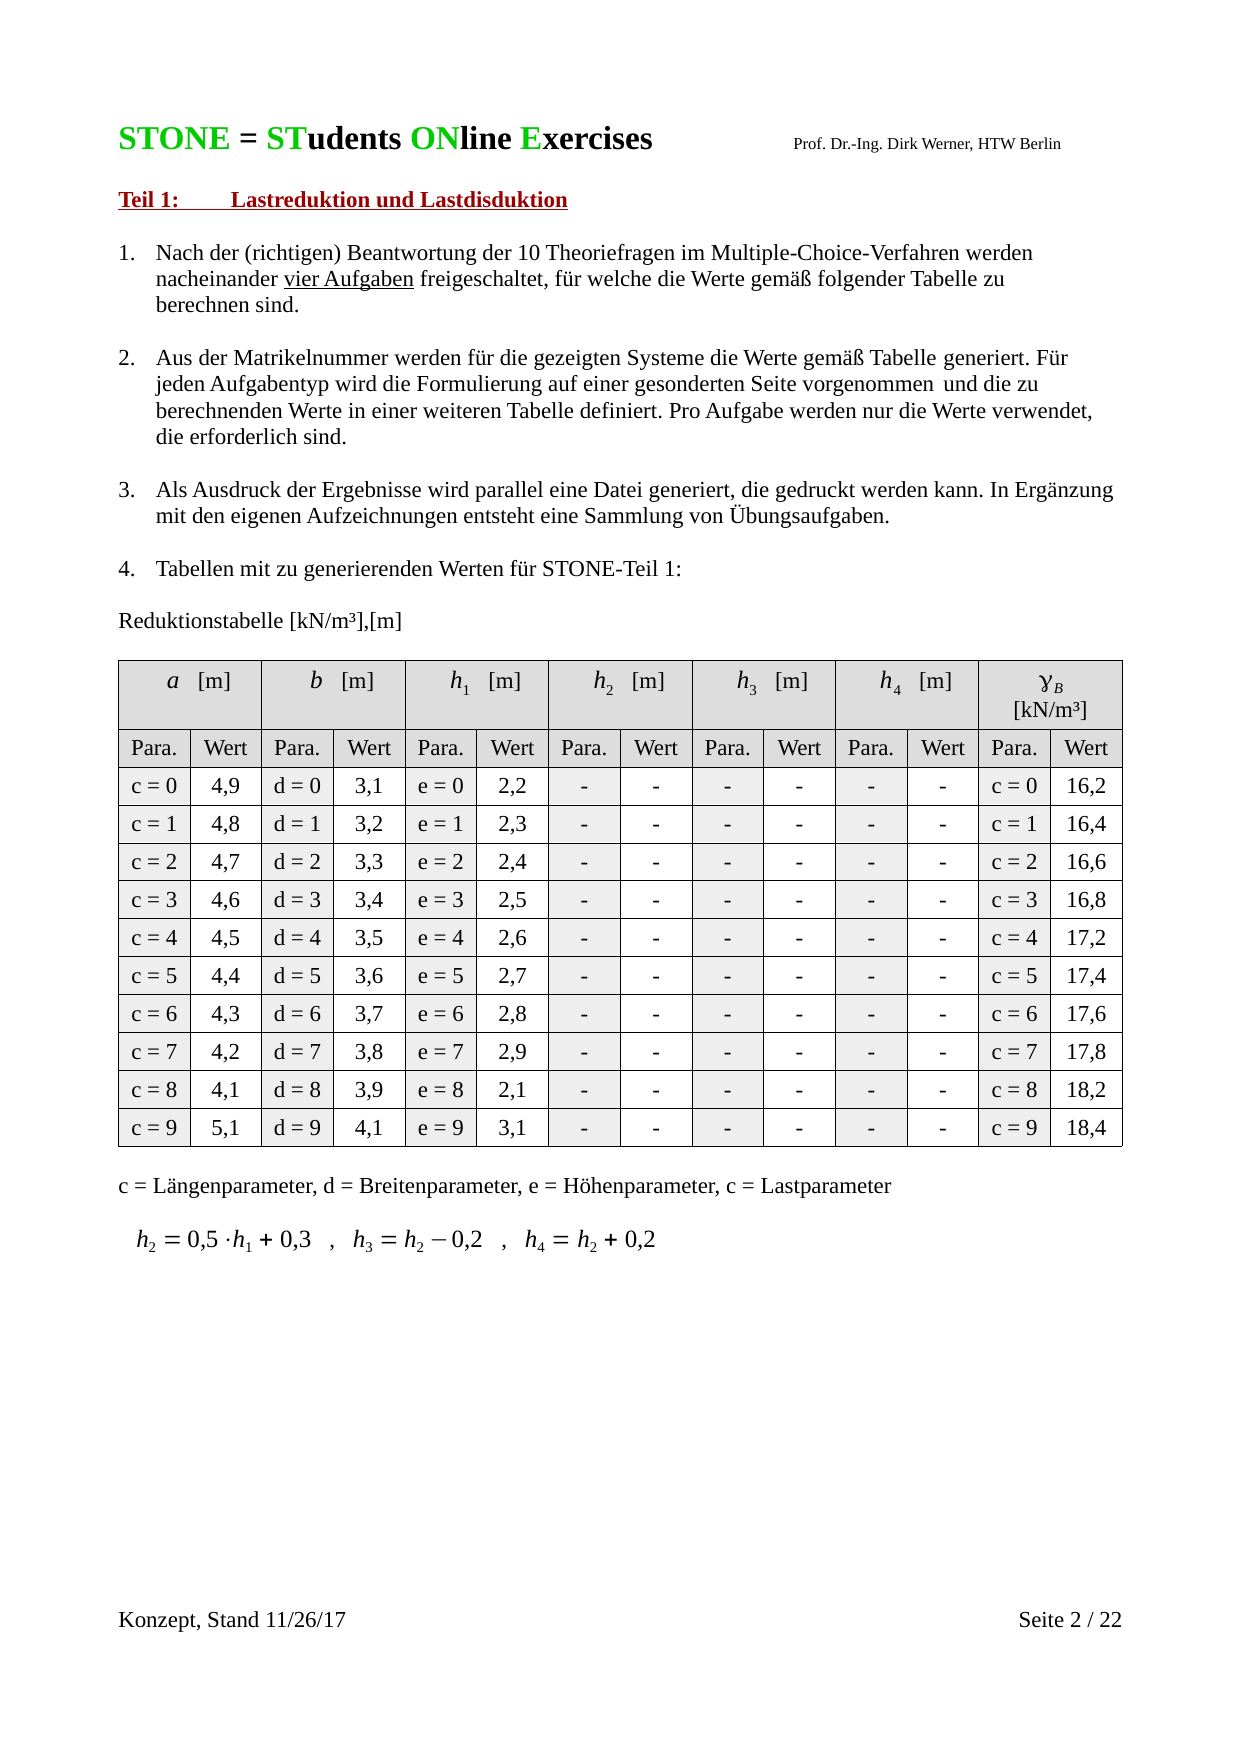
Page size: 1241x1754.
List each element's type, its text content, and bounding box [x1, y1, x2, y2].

table_cell - [764, 881, 835, 918]
table_cell Para. [119, 730, 190, 767]
table_cell 3,2 [334, 806, 405, 842]
table_cell c = 2 [119, 844, 190, 880]
table_cell 4,1 [191, 1071, 261, 1108]
table_cell e = 2 [406, 844, 476, 880]
table_cell 2,4 [477, 844, 548, 880]
table_cell - [549, 768, 620, 804]
text jeden Aufgabentyp wird die Formulierung auf einer gesonderten Seite vorgenommen und die zu [118, 370, 1122, 397]
table_cell 4,5 [191, 919, 261, 956]
table_cell - [836, 1033, 907, 1070]
table_cell c = 9 [119, 1109, 190, 1146]
table_cell - [621, 844, 692, 880]
table_cell 3,6 [334, 957, 405, 994]
table_cell - [693, 995, 763, 1032]
table_cell - [836, 1071, 907, 1108]
table_cell 4,2 [191, 1033, 261, 1070]
table_cell Para. [549, 730, 620, 767]
table_cell 2,1 [477, 1071, 548, 1108]
table_header [m] [119, 661, 261, 729]
table_cell 18,2 [1051, 1071, 1122, 1108]
table_header [m] [262, 661, 405, 729]
table_cell 2,6 [477, 919, 548, 956]
table_cell - [764, 957, 835, 994]
table_cell - [908, 995, 978, 1032]
table_cell 2,9 [477, 1033, 548, 1070]
table_cell d = 7 [262, 1033, 333, 1070]
table_cell e = 0 [406, 768, 476, 804]
table_cell - [764, 806, 835, 842]
table_cell 3,1 [477, 1109, 548, 1146]
table_cell Wert [621, 730, 692, 767]
table_cell - [908, 1109, 978, 1146]
text berechnenden Werte in einer weiteren Tabelle definiert. Pro Aufgabe werden nur die Werte verwendet, [118, 397, 1122, 423]
table_cell e = 4 [406, 919, 476, 956]
table_cell - [836, 844, 907, 880]
table_cell Para. [693, 730, 763, 767]
table_cell 2,2 [477, 768, 548, 804]
table_cell e = 8 [406, 1071, 476, 1108]
table_cell 4,8 [191, 806, 261, 842]
table_cell e = 6 [406, 995, 476, 1032]
table_cell - [908, 881, 978, 918]
table_cell 2,3 [477, 806, 548, 842]
table_cell - [764, 1033, 835, 1070]
table_cell Para. [406, 730, 476, 767]
table_cell - [908, 1071, 978, 1108]
table_cell - [549, 957, 620, 994]
table_cell Para. [262, 730, 333, 767]
table_cell c = 4 [119, 919, 190, 956]
table_cell - [621, 919, 692, 956]
table_cell 17,6 [1051, 995, 1122, 1032]
table_cell 18,4 [1051, 1109, 1122, 1146]
table_cell c = 0 [119, 768, 190, 804]
table_cell - [693, 844, 763, 880]
table_cell - [836, 881, 907, 918]
table_cell - [908, 919, 978, 956]
table_cell c = 3 [979, 881, 1050, 918]
table_cell e = 9 [406, 1109, 476, 1146]
table_cell e = 5 [406, 957, 476, 994]
table_cell 4,4 [191, 957, 261, 994]
text Teil 1: Lastreduktion und Lastdisduktion [118, 186, 1122, 212]
table_header [m] [693, 661, 835, 729]
table_cell c = 8 [119, 1071, 190, 1108]
text ,, [118, 1225, 1122, 1256]
table_cell - [764, 1071, 835, 1108]
text berechnen sind. [118, 291, 1122, 318]
table_cell d = 3 [262, 881, 333, 918]
table_cell d = 9 [262, 1109, 333, 1146]
table_cell c = 0 [979, 768, 1050, 804]
table_cell 3,9 [334, 1071, 405, 1108]
table_cell d = 8 [262, 1071, 333, 1108]
table_cell - [621, 881, 692, 918]
table_cell c = 1 [979, 806, 1050, 842]
table_cell 16,8 [1051, 881, 1122, 918]
table_cell - [549, 844, 620, 880]
table_cell c = 4 [979, 919, 1050, 956]
table_cell 3,5 [334, 919, 405, 956]
text nacheinander vier Aufgaben freigeschaltet, für welche die Werte gemäß folgender Tabelle zu [118, 265, 1122, 291]
table_cell 16,6 [1051, 844, 1122, 880]
table_cell - [908, 844, 978, 880]
table_cell Wert [191, 730, 261, 767]
table_cell - [621, 768, 692, 804]
table_cell - [549, 1033, 620, 1070]
table_cell Wert [477, 730, 548, 767]
table_cell - [764, 844, 835, 880]
table_cell - [836, 1109, 907, 1146]
table_cell - [549, 919, 620, 956]
table_cell - [693, 806, 763, 842]
text 2. Aus der Matrikelnummer werden für die gezeigten Systeme die Werte gemäß Tabelle generiert. Für [118, 344, 1122, 370]
table_cell Wert [908, 730, 978, 767]
table_cell - [693, 1109, 763, 1146]
table_cell - [693, 881, 763, 918]
table_cell - [693, 1071, 763, 1108]
table_cell - [908, 1033, 978, 1070]
table_cell 16,2 [1051, 768, 1122, 804]
table_cell - [549, 995, 620, 1032]
table_cell d = 5 [262, 957, 333, 994]
table_cell e = 7 [406, 1033, 476, 1070]
table_cell - [693, 957, 763, 994]
table_cell Wert [1051, 730, 1122, 767]
table_cell c = 9 [979, 1109, 1050, 1146]
table_cell 17,4 [1051, 957, 1122, 994]
table_cell - [621, 806, 692, 842]
table_cell d = 0 [262, 768, 333, 804]
table_cell 17,2 [1051, 919, 1122, 956]
table_cell - [621, 1033, 692, 1070]
table_cell - [549, 1109, 620, 1146]
text die erforderlich sind. [118, 423, 1122, 449]
table_cell - [836, 957, 907, 994]
table_cell - [764, 919, 835, 956]
table_cell c = 7 [119, 1033, 190, 1070]
table_cell - [764, 768, 835, 804]
table_cell d = 6 [262, 995, 333, 1032]
table_cell - [836, 806, 907, 842]
text c = Längenparameter, d = Breitenparameter, e = Höhenparameter, c = Lastparameter [118, 1172, 1122, 1198]
table_cell 3,7 [334, 995, 405, 1032]
table_cell c = 8 [979, 1071, 1050, 1108]
table_cell - [549, 1071, 620, 1108]
table_cell 4,9 [191, 768, 261, 804]
table_cell 4,1 [334, 1109, 405, 1146]
table_cell 3,8 [334, 1033, 405, 1070]
table_cell - [836, 768, 907, 804]
table_cell d = 1 [262, 806, 333, 842]
table_cell - [764, 995, 835, 1032]
table_cell c = 2 [979, 844, 1050, 880]
table_cell c = 6 [979, 995, 1050, 1032]
table_cell c = 5 [119, 957, 190, 994]
table_header [m] [406, 661, 548, 729]
table_cell - [621, 1109, 692, 1146]
table_cell 3,3 [334, 844, 405, 880]
table_header [kN/m³] [979, 661, 1122, 729]
table_cell c = 3 [119, 881, 190, 918]
table_cell d = 4 [262, 919, 333, 956]
text mit den eigenen Aufzeichnungen entsteht eine Sammlung von Übungsaufgaben. [118, 502, 1122, 528]
table_cell 3,4 [334, 881, 405, 918]
table_header [m] [549, 661, 692, 729]
table_cell 4,6 [191, 881, 261, 918]
text 4. Tabellen mit zu generierenden Werten für STONE-Teil 1: [118, 555, 1122, 581]
table_cell - [621, 957, 692, 994]
table_cell 4,3 [191, 995, 261, 1032]
table_cell - [908, 768, 978, 804]
table_cell - [549, 881, 620, 918]
table_cell - [621, 995, 692, 1032]
table_cell - [549, 806, 620, 842]
table_cell 2,8 [477, 995, 548, 1032]
table_cell - [836, 995, 907, 1032]
text Reduktionstabelle [kN/m³],[m] [118, 608, 1122, 634]
table_cell c = 1 [119, 806, 190, 842]
table_cell c = 7 [979, 1033, 1050, 1070]
table_cell - [693, 768, 763, 804]
table_cell d = 2 [262, 844, 333, 880]
table_cell Wert [334, 730, 405, 767]
table_cell e = 3 [406, 881, 476, 918]
table_cell 16,4 [1051, 806, 1122, 842]
table_cell Para. [836, 730, 907, 767]
table_cell c = 6 [119, 995, 190, 1032]
table_cell - [693, 919, 763, 956]
table_header [m] [836, 661, 978, 729]
table_cell 4,7 [191, 844, 261, 880]
table_cell - [836, 919, 907, 956]
table_cell 3,1 [334, 768, 405, 804]
table_cell - [908, 957, 978, 994]
table_cell Para. [979, 730, 1050, 767]
table_cell 2,7 [477, 957, 548, 994]
text 3. Als Ausdruck der Ergebnisse wird parallel eine Datei generiert, die gedruckt werden kann. In Ergänzung [118, 476, 1122, 502]
table_cell 5,1 [191, 1109, 261, 1146]
table_cell - [621, 1071, 692, 1108]
table_cell 17,8 [1051, 1033, 1122, 1070]
table_cell - [764, 1109, 835, 1146]
table_cell e = 1 [406, 806, 476, 842]
table_cell Wert [764, 730, 835, 767]
table_cell c = 5 [979, 957, 1050, 994]
table_cell 2,5 [477, 881, 548, 918]
text 1. Nach der (richtigen) Beantwortung der 10 Theoriefragen im Multiple-Choice-Verfahren werden [118, 239, 1122, 265]
table_cell - [908, 806, 978, 842]
table_cell - [693, 1033, 763, 1070]
